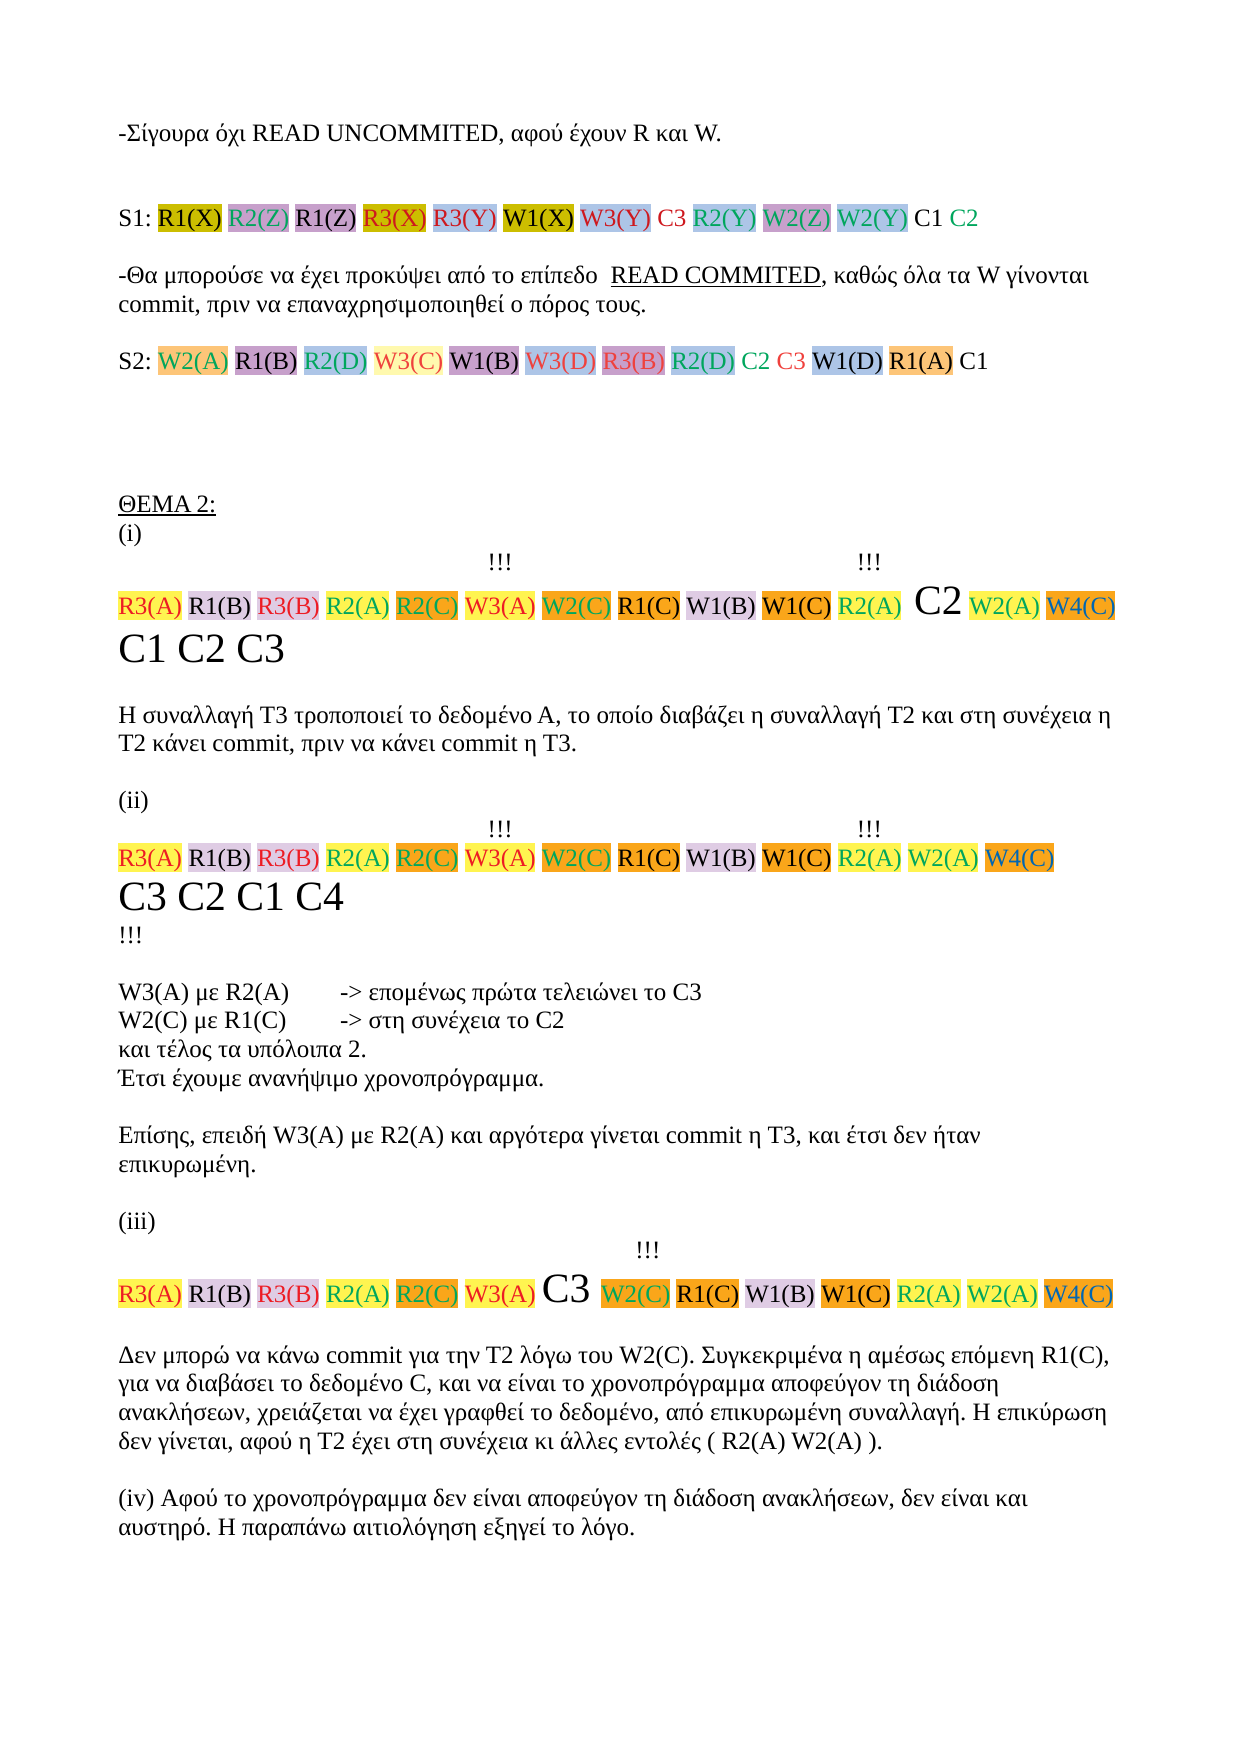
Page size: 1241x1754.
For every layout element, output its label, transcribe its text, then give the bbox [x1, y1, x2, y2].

text !!! [118, 1235, 1122, 1263]
text -Σίγουρα όχι READ UNCOMMITED, αφού έχουν R και W. [118, 118, 1122, 147]
text -Θα μπορούσε να έχει προκύψει από το επίπεδο READ COMMITED, καθώς όλα τα W γίνονται commit, πριν να επαναχρησιμοποιηθεί ο πόρος τους. [118, 261, 1122, 318]
text S2: W2(A) R1(B) R2(D) W3(C) W1(B) W3(D) R3(B) R2(D) C2 C3 W1(D) R1(A) C1 [118, 346, 1122, 375]
text C3 C2 C1 C4 [118, 872, 1122, 920]
text Δεν μπορώ να κάνω commit για την Τ2 λόγω του W2(C). Συγκεκριμένα η αμέσως επόμενη R1(C), για να διαβάσει το δεδομένο C, και να είναι το χρονοπρόγραμμα αποφεύγον τη διάδοση ανακλήσεων, χρειάζεται να έχει γραφθεί το δεδομένο, από επικυρωμένη συναλλαγή. Η επικύρωση δεν γίνεται, αφού η Τ2 έχει στη συνέχεια κι άλλες εντολές ( R2(A) W2(A) ). [118, 1340, 1122, 1455]
text !!! [118, 920, 1122, 948]
text S1: R1(X) R2(Z) R1(Z) R3(X) R3(Y) W1(X) W3(Y) C3 R2(Y) W2(Z) W2(Y) C1 C2 [118, 203, 1122, 232]
text Έτσι έχουμε ανανήψιμο χρονοπρόγραμμα. [118, 1063, 1122, 1092]
text (ii) [118, 786, 1122, 814]
text (i) [118, 518, 1122, 547]
text !!! !!! [118, 814, 1122, 843]
text και τέλος τα υπόλοιπα 2. [118, 1034, 1122, 1063]
text R3(Α) R1(Β) R3(Β) R2(Α) R2(C) W3(Α) W2(C) R1(C) W1(Β) W1(C) R2(Α) C2 W2(Α) W4(C) C1 C2 C3 [118, 576, 1122, 671]
text Η συναλλαγή Τ3 τροποποιεί το δεδομένο Α, το οποίο διαβάζει η συναλλαγή Τ2 και στη συνέχεια η Τ2 κάνει commit, πριν να κάνει commit η Τ3. [118, 700, 1122, 757]
text !!! !!! [118, 547, 1122, 576]
text R3(Α) R1(Β) R3(Β) R2(Α) R2(C) W3(Α) C3 W2(C) R1(C) W1(Β) W1(C) R2(Α) W2(Α) W4(C) [118, 1263, 1122, 1311]
text Επίσης, επειδή W3(A) με R2(A) και αργότερα γίνεται commit η T3, και έτσι δεν ήταν επικυρωμένη. [118, 1120, 1122, 1178]
text ΘΕΜΑ 2: [118, 489, 1122, 518]
text W3(A) με R2(A) -> επομένως πρώτα τελειώνει το C3 [118, 977, 1122, 1006]
text R3(Α) R1(Β) R3(Β) R2(Α) R2(C) W3(Α) W2(C) R1(C) W1(Β) W1(C) R2(Α) W2(Α) W4(C) [118, 843, 1122, 872]
text (iv) Αφού το χρονοπρόγραμμα δεν είναι αποφεύγον τη διάδοση ανακλήσεων, δεν είναι και αυστηρό. Η παραπάνω αιτιολόγηση εξηγεί το λόγο. [118, 1483, 1122, 1541]
text W2(C) με R1(C) -> στη συνέχεια το C2 [118, 1006, 1122, 1034]
text (iii) [118, 1206, 1122, 1235]
